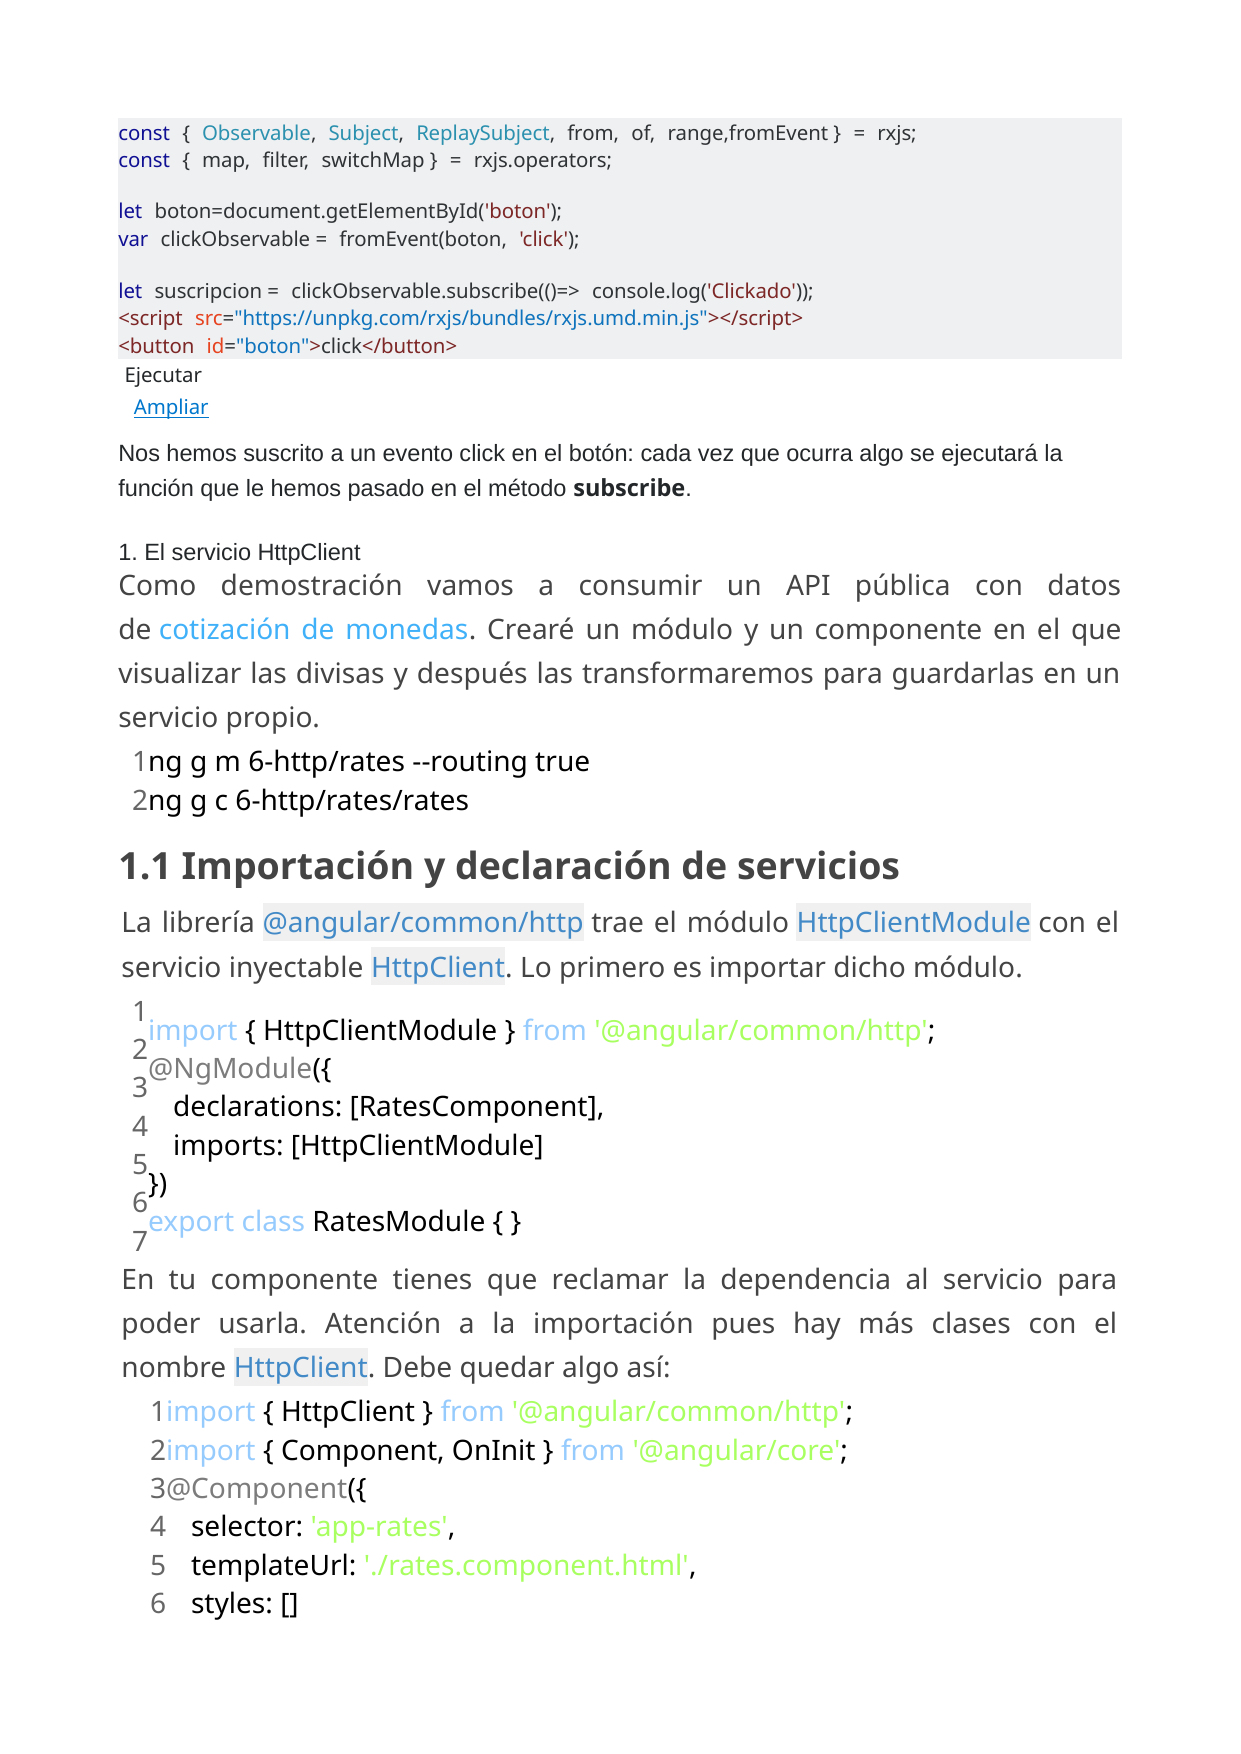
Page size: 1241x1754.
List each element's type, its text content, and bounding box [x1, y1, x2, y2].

subtitle 1. El servicio HttpClient [118, 539, 1122, 566]
table_header 1 2 3 4 5 6 [118, 1391, 166, 1621]
text La librería @angular/common/http trae el módulo HttpClientModule con el servicio inyectable HttpClient. Lo primero es importar dicho módulo. [121, 903, 1119, 985]
text let suscripcion = clickObservable.subscribe(()=> console.log('Clickado')); [118, 276, 1122, 304]
text Ampliar [134, 393, 1122, 421]
text Como demostración vamos a consumir un API pública con datos de cotización de monedas. Crearé un módulo y un componente en el que visualizar las divisas y después las transformaremos para guardarlas en un servicio propio. [118, 566, 1122, 736]
text var clickObservable = fromEvent(boton, 'click'); [118, 225, 1122, 253]
text const { Observable, Subject, ReplaySubject, from, of, range,fromEvent } = rxjs; [118, 118, 1122, 146]
table_header ng g m 6-http/rates --routing true ng g c 6-http/rates/rates [148, 742, 633, 818]
text const { map, filter, switchMap } = rxjs.operators; [118, 146, 1122, 173]
text Ejecutar [118, 359, 1122, 389]
text <button id="boton">click</button> [118, 332, 1122, 359]
table_header 1 2 [118, 742, 148, 818]
text <script src="https://unpkg.com/rxjs/bundles/rxjs.umd.min.js"></script> [118, 304, 1122, 332]
table_header 1 2 3 4 5 6 7 [118, 991, 148, 1259]
text let boton=document.getElementById('boton'); [118, 197, 1122, 225]
table_header import { HttpClient } from '@angular/common/http'; import { Component, OnInit } from '@angular/core'; @Component({ selector: 'app-rates', templateUrl: './rates.component.html', styles: [] [166, 1391, 922, 1621]
subtitle 1.1 Importación y declaración de servicios [118, 839, 1122, 890]
text Nos hemos suscrito a un evento click en el botón: cada vez que ocurra algo se ejecutará la función que le hemos pasado en el método subscribe. [118, 439, 1122, 503]
table_header import { HttpClientModule } from '@angular/common/http'; @NgModule({ declarations: [RatesComponent], imports: [HttpClientModule] }) export class RatesModule { } [148, 991, 1007, 1259]
text En tu componente tienes que reclamar la dependencia al servicio para poder usarla. Atención a la importación pues hay más clases con el nombre HttpClient. Debe quedar algo así: [121, 1259, 1119, 1386]
